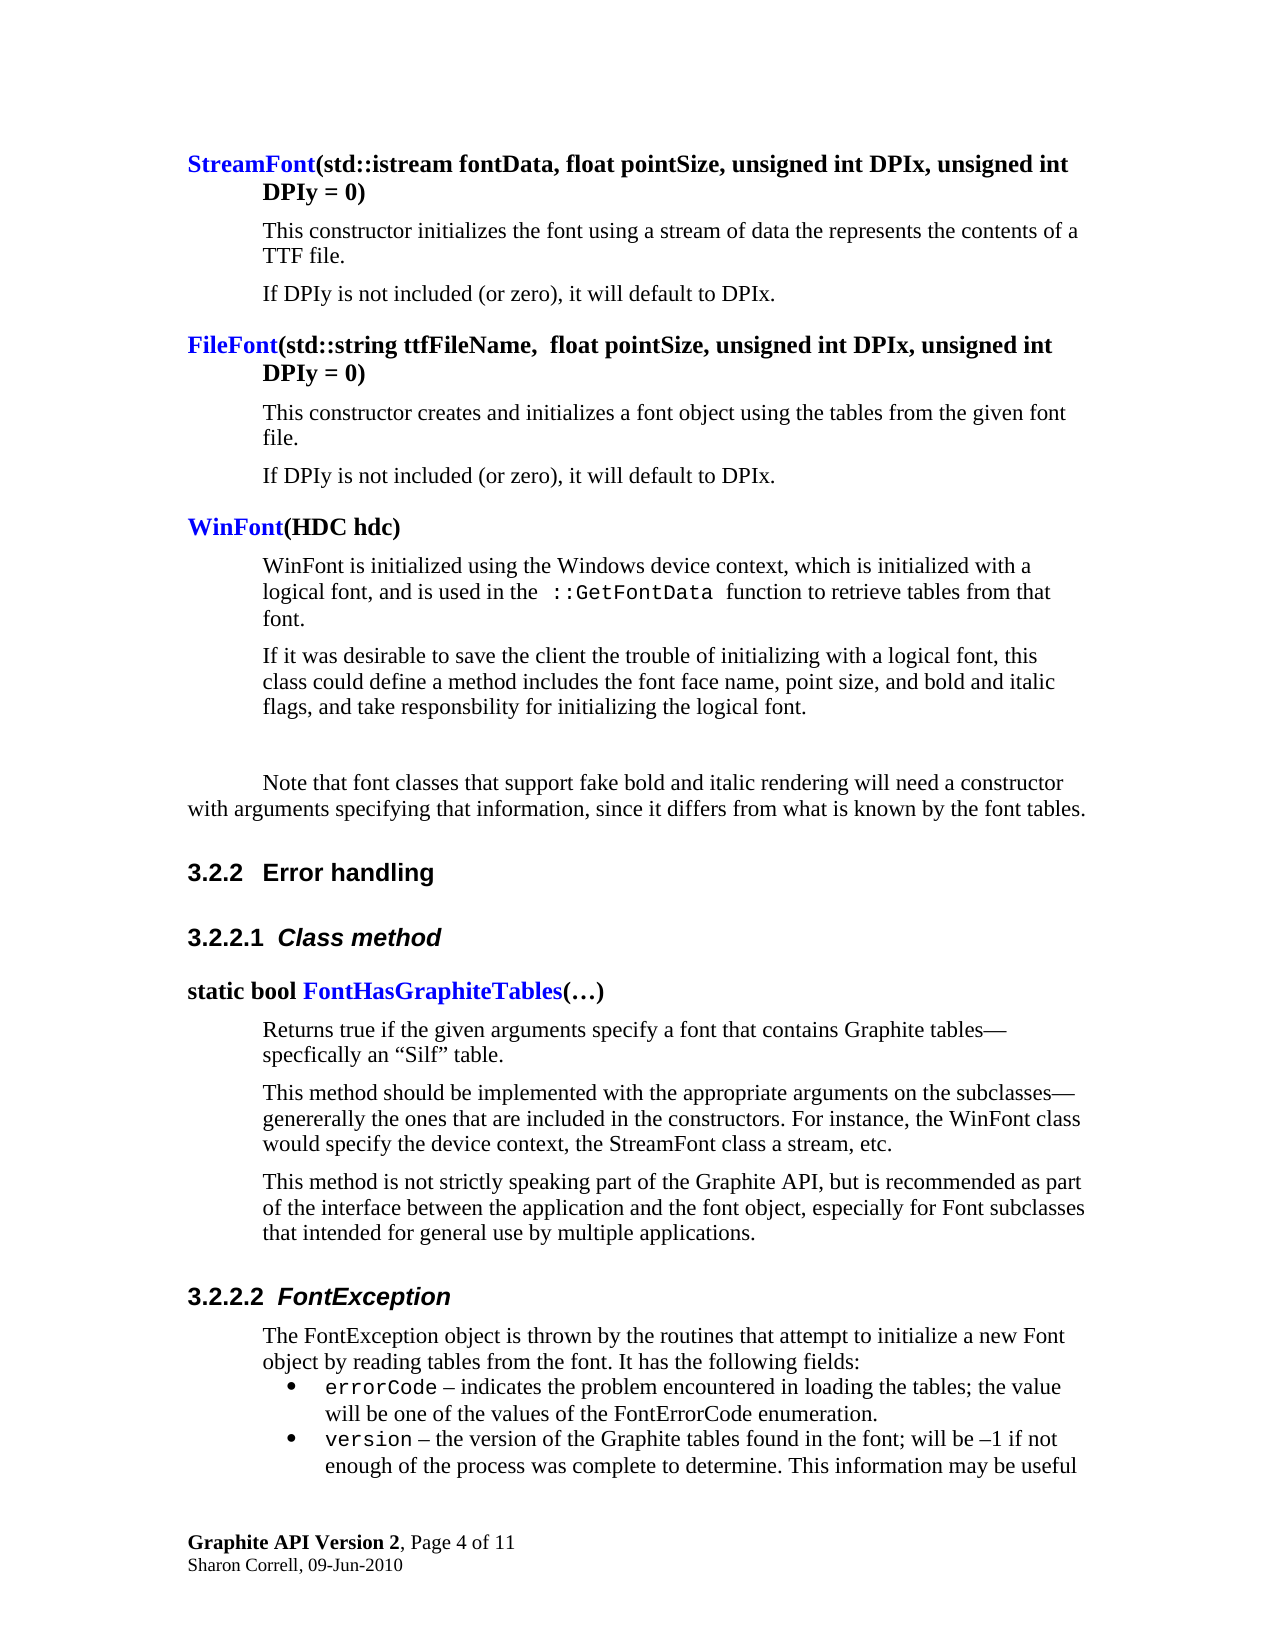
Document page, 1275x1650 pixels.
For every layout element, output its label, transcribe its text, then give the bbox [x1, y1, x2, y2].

text FileFont(std::string ttfFileName, float pointSize, unsigned int DPIx, unsigned int DPIy = 0) [187, 332, 1087, 387]
text WinFont is initialized using the Windows device context, which is initialized with a logical font, and is used in the ::GetFontData function to retrieve tables from that font. [262, 553, 1087, 631]
text static bool FontHasGraphiteTables(…) [187, 977, 1087, 1004]
text If DPIy is not included (or zero), it will default to DPIx. [262, 463, 1087, 488]
text The FontException object is thrown by the routines that attempt to initialize a new Font object by reading tables from the font. It has the following fields: [262, 1323, 1087, 1374]
text This constructor creates and initializes a font object using the tables from the given font file. [262, 399, 1087, 450]
text Returns true if the given arguments specify a font that contains Graphite tables—specfically an “Silf” table. [262, 1017, 1087, 1068]
subtitle Class method [187, 924, 1087, 952]
text If it was desirable to save the client the trouble of initializing with a logical font, this class could define a method includes the font face name, point size, and bold and italic flags, and take responsbility for initializing the logical font. [262, 643, 1087, 720]
subtitle FontException [187, 1283, 1087, 1311]
text This constructor initializes the font using a stream of data the represents the contents of a TTF file. [262, 218, 1087, 269]
text This method should be implemented with the appropriate arguments on the subclasses—genererally the ones that are included in the constructors. For instance, the WinFont class would specify the device context, the StreamFont class a stream, etc. [262, 1080, 1087, 1157]
text StreamFont(std::istream fontData, float pointSize, unsigned int DPIx, unsigned int DPIy = 0) [187, 150, 1087, 205]
text Note that font classes that support fake bold and italic rendering will need a constructor with arguments specifying that information, since it differs from what is known by the font tables. [187, 770, 1087, 821]
text WinFont(HDC hdc) [187, 513, 1087, 541]
list version – the version of the Graphite tables found in the font; will be –1 if not enough of the process was complete to determine. This information may be useful [287, 1426, 1087, 1478]
subtitle Error handling [187, 858, 1087, 886]
list errorCode – indicates the problem encountered in loading the tables; the value will be one of the values of the FontErrorCode enumeration. [287, 1374, 1087, 1426]
text This method is not strictly speaking part of the Graphite API, but is recommended as part of the interface between the application and the font object, especially for Font subclasses that intended for general use by multiple applications. [262, 1169, 1087, 1245]
text If DPIy is not included (or zero), it will default to DPIx. [262, 281, 1087, 307]
